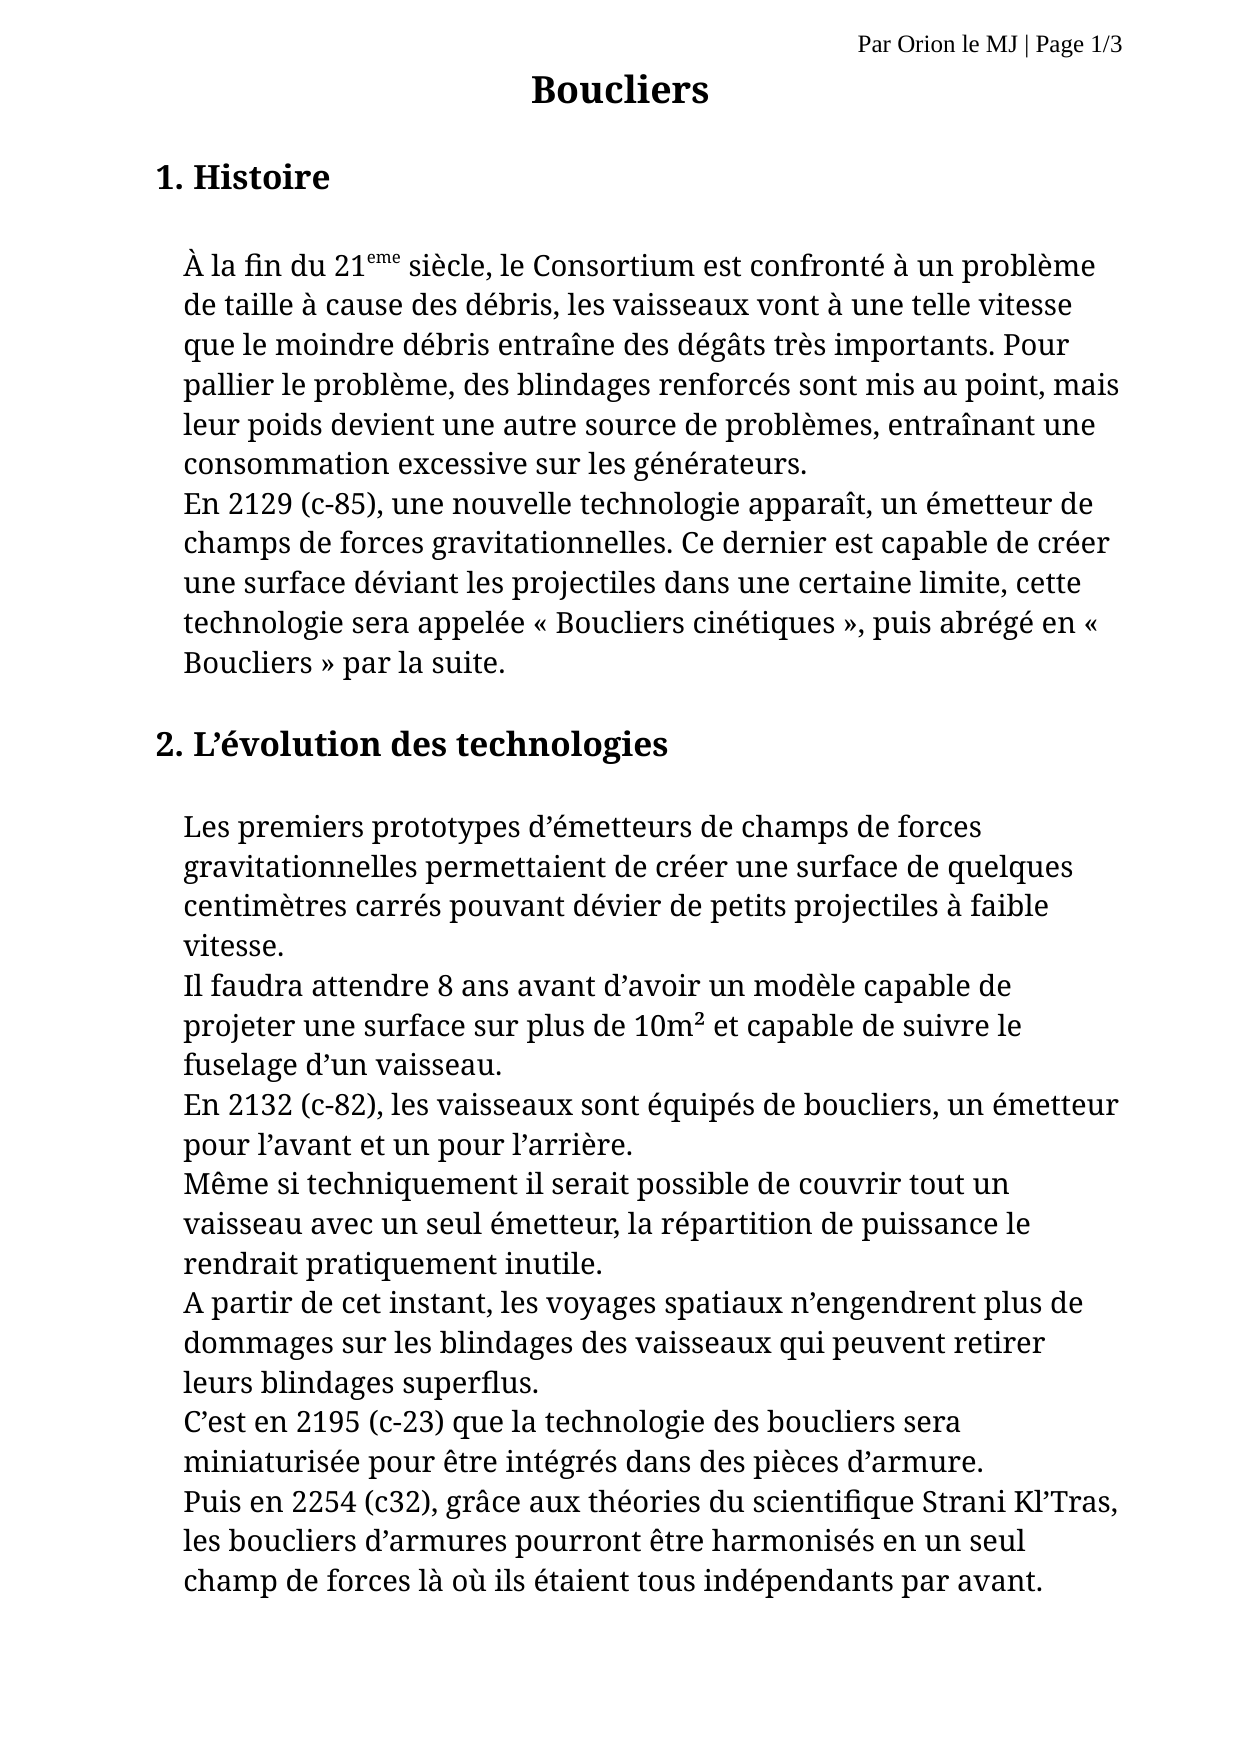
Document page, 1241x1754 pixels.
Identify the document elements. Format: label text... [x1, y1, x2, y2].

list L’évolution des technologies [156, 721, 1122, 767]
text C’est en 2195 (c-23) que la technologie des boucliers sera miniaturisée pour être intégrés dans des pièces d’armure. [183, 1402, 1122, 1481]
text Puis en 2254 (c32), grâce aux théories du scientifique Strani Kl’Tras, les boucliers d’armures pourront être harmonisés en un seul champ de forces là où ils étaient tous indépendants par avant. [183, 1481, 1122, 1600]
text En 2129 (c-85), une nouvelle technologie apparaît, un émetteur de champs de forces gravitationnelles. Ce dernier est capable de créer une surface déviant les projectiles dans une certaine limite, cette technologie sera appelée « Boucliers cinétiques », puis abrégé en « Boucliers » par la suite. [183, 483, 1122, 682]
text Il faudra attendre 8 ans avant d’avoir un modèle capable de projeter une surface sur plus de 10m² et capable de suivre le fuselage d’un vaisseau. [183, 965, 1122, 1084]
text Les premiers prototypes d’émetteurs de champs de forces gravitationnelles permettaient de créer une surface de quelques centimètres carrés pouvant dévier de petits projectiles à faible vitesse. [183, 806, 1122, 965]
text À la fin du 21eme siècle, le Consortium est confronté à un problème de taille à cause des débris, les vaisseaux vont à une telle vitesse que le moindre débris entraîne des dégâts très importants. Pour pallier le problème, des blindages renforcés sont mis au point, mais leur poids devient une autre source de problèmes, entraînant une consommation excessive sur les générateurs. [183, 245, 1122, 483]
text Boucliers [118, 63, 1122, 114]
text En 2132 (c-82), les vaisseaux sont équipés de boucliers, un émetteur pour l’avant et un pour l’arrière. [183, 1084, 1122, 1163]
text A partir de cet instant, les voyages spatiaux n’engendrent plus de dommages sur les blindages des vaisseaux qui peuvent retirer leurs blindages superflus. [183, 1283, 1122, 1402]
text Même si techniquement il serait possible de couvrir tout un vaisseau avec un seul émetteur, la répartition de puissance le rendrait pratiquement inutile. [183, 1163, 1122, 1283]
list Histoire [156, 154, 1122, 199]
